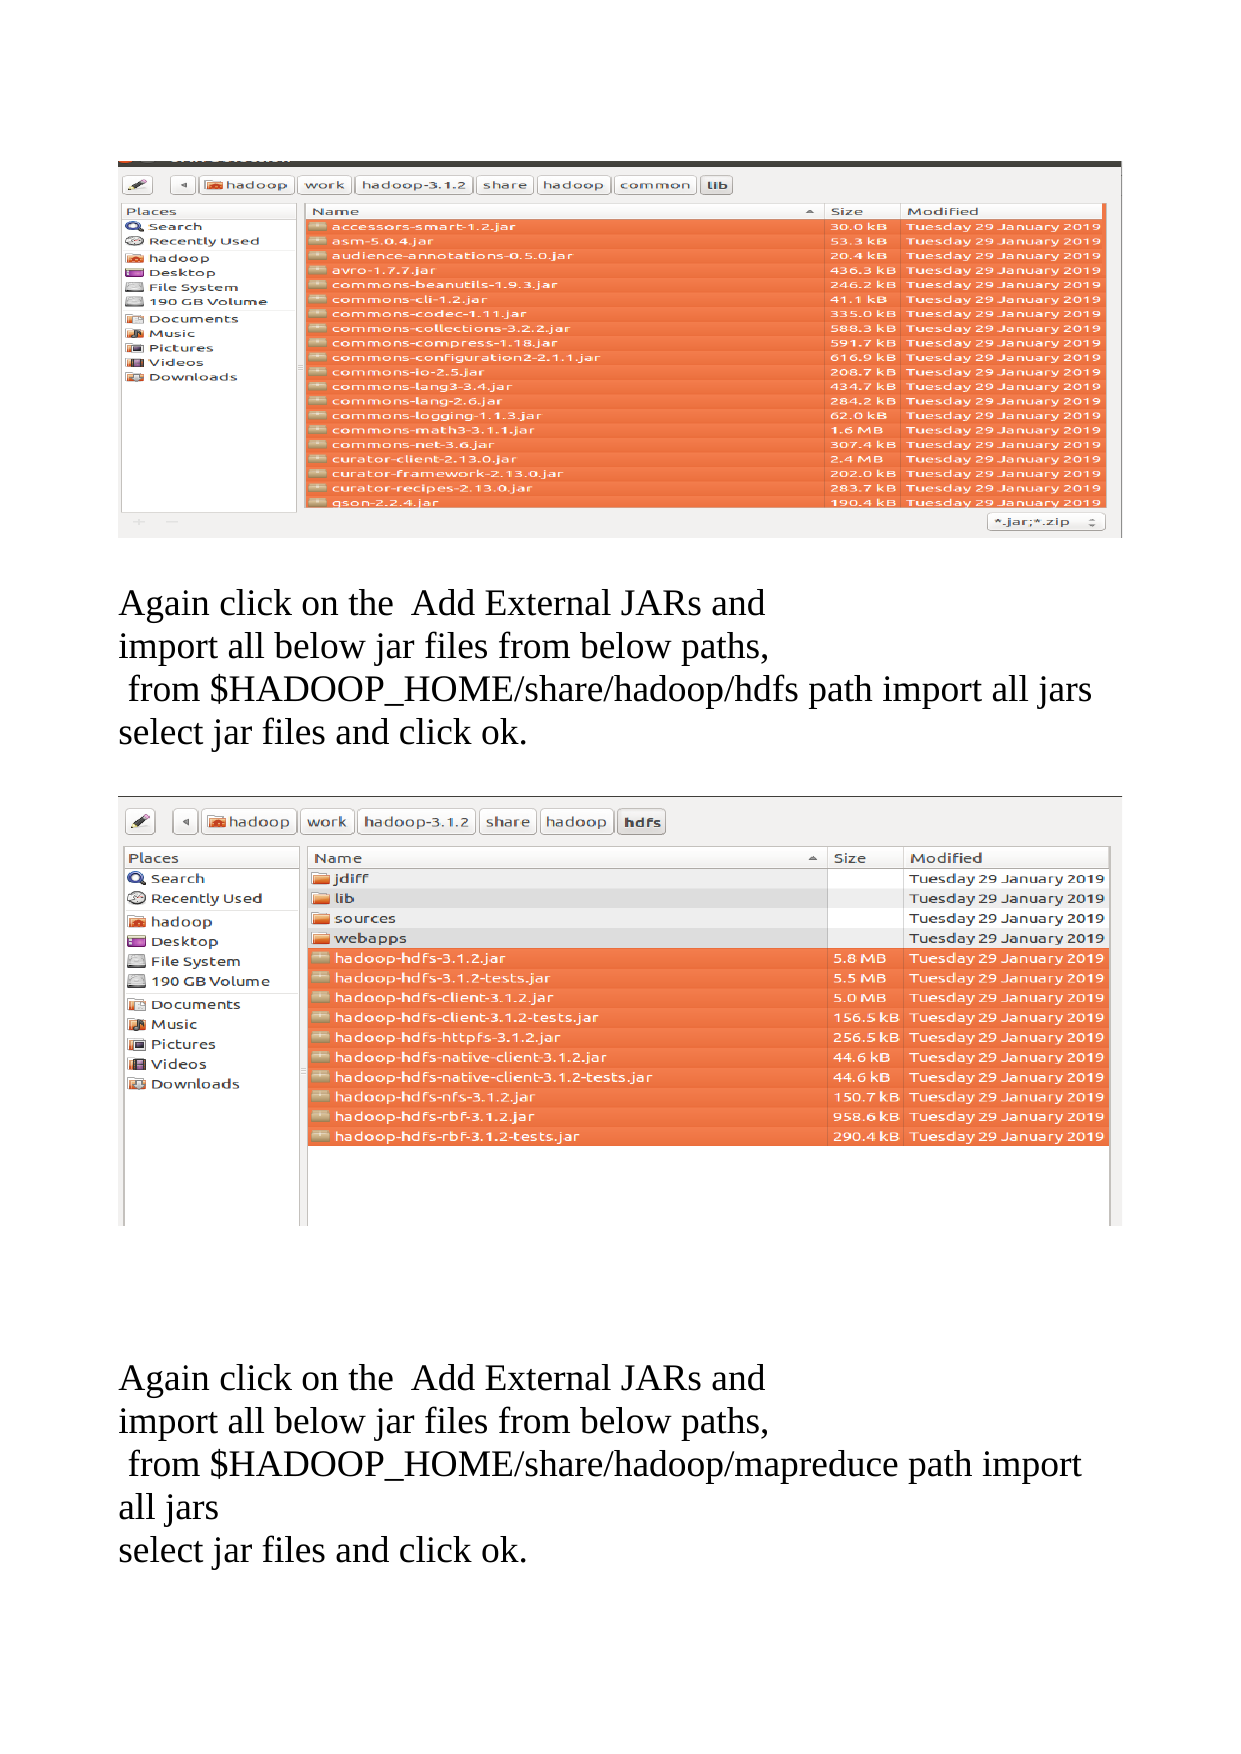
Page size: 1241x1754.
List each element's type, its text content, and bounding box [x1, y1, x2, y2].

text import all below jar files from below paths, [118, 1398, 1122, 1442]
text Again click on the Add External JARs and [118, 1355, 1122, 1398]
text import all below jar files from below paths, [118, 623, 1122, 667]
text select jar files and click ok. [118, 710, 1122, 753]
text Again click on the Add External JARs and [118, 580, 1122, 623]
text from $HADOOP_HOME/share/hadoop/hdfs path import all jars [118, 667, 1122, 710]
picture [118, 796, 1123, 1226]
text select jar files and click ok. [118, 1528, 1122, 1571]
picture [118, 161, 1123, 538]
text from $HADOOP_HOME/share/hadoop/mapreduce path import all jars [118, 1442, 1122, 1528]
